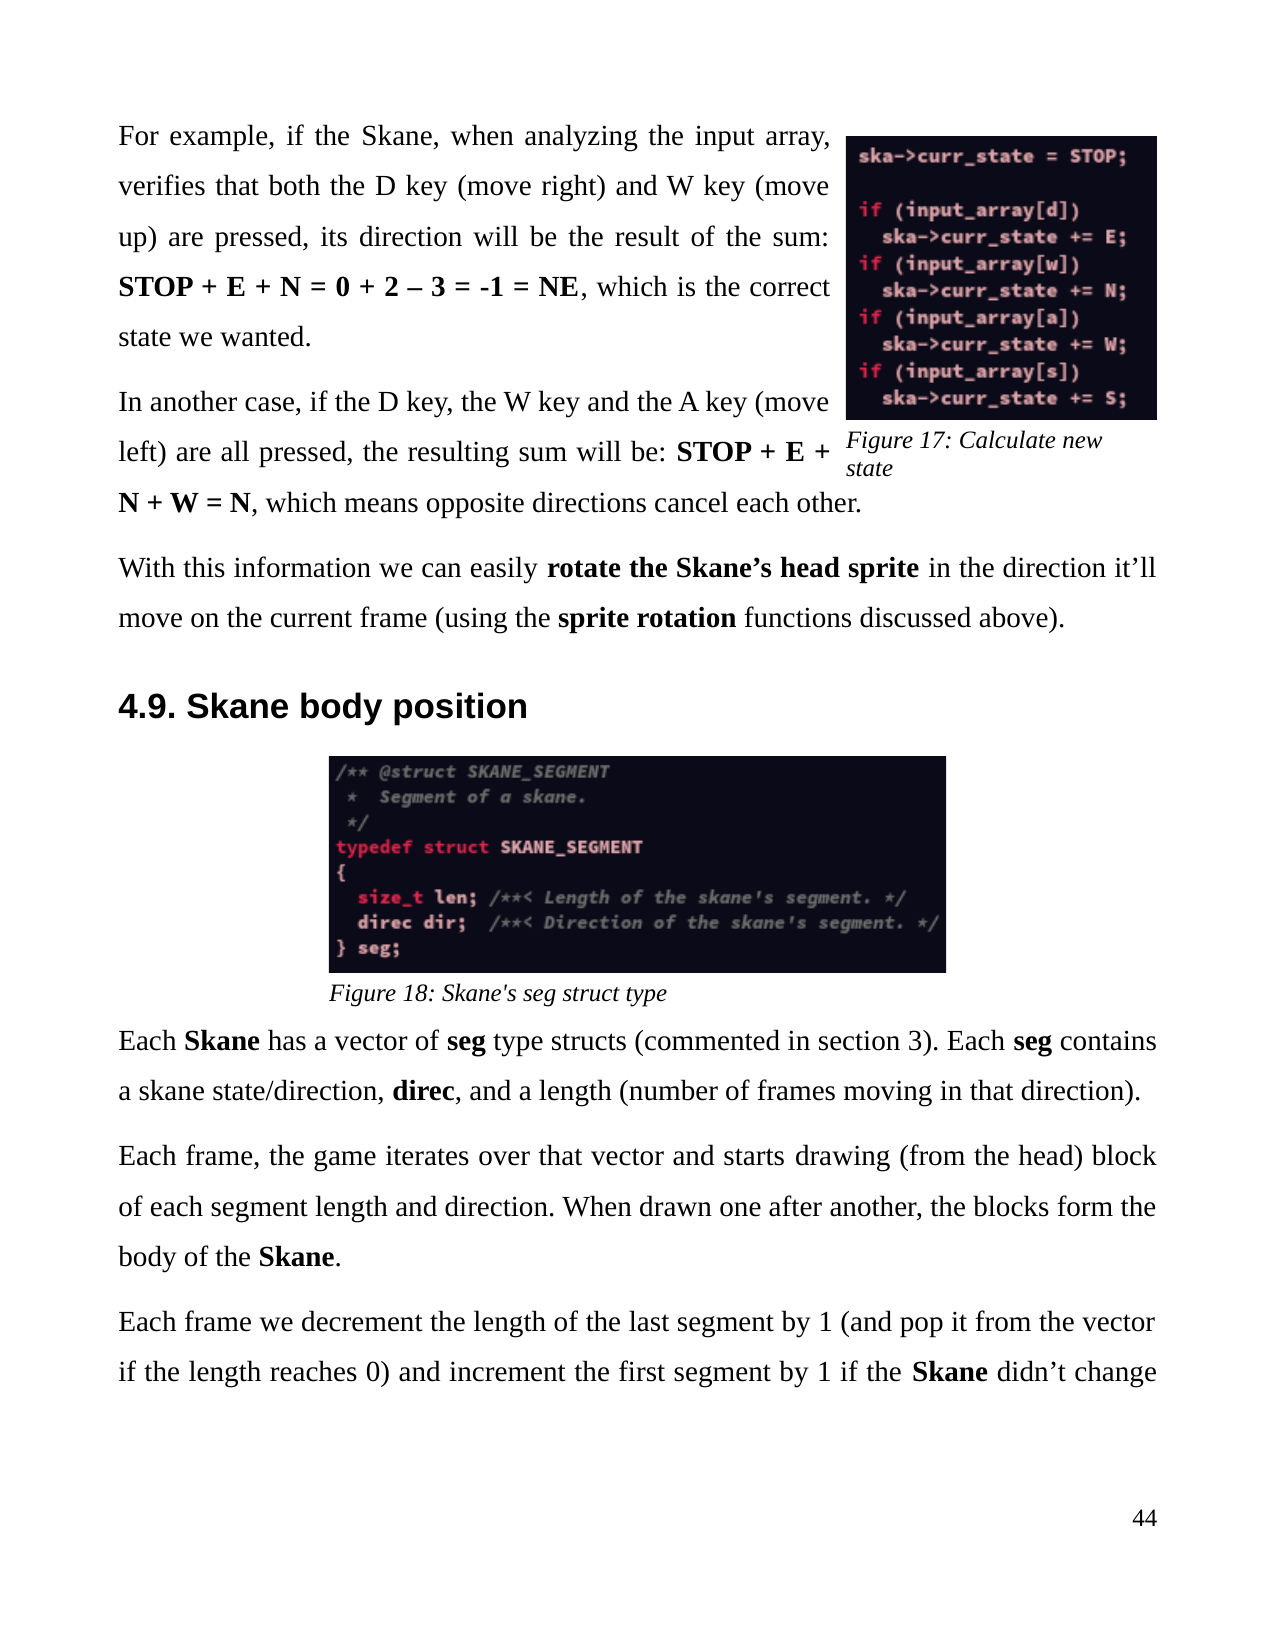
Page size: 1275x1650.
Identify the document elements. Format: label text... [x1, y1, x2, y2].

text Figure 17: Calculate new state [846, 420, 1157, 482]
text Each frame we decrement the length of the last segment by 1 (and pop it from the vector if the length reaches 0) and increment the first segment by 1 if the Skane didn’t change [118, 1304, 1157, 1388]
text With this information we can easily rotate the Skane’s head sprite in the direction it’ll move on the current frame (using the sprite rotation functions discussed above). [118, 550, 1157, 634]
text In another case, if the D key, the W key and the A key (move left) are all pressed, the resulting sum will be: STOP + E + N + W = N, which means opposite directions cancel each other. [118, 384, 1157, 518]
text Figure 18: Skane's seg struct type [329, 973, 946, 1006]
picture [328, 756, 947, 973]
subtitle [329, 744, 946, 756]
picture [845, 136, 1157, 420]
text For example, if the Skane, when analyzing the input array, verifies that both the D key (move right) and W key (move up) are pressed, its direction will be the result of the sum: STOP + E + N = 0 + 2 – 3 = -1 = NE, which is the correct state we wanted. [118, 118, 1157, 353]
text Each Skane has a vector of seg type structs (commented in section 3). Each seg contains a skane state/direction, direc, and a length (number of frames moving in that direction). [118, 759, 1157, 1107]
text Each frame, the game iterates over that vector and starts drawing (from the head) block of each segment length and direction. When drawn one after another, the blocks form the body of the Skane. [118, 1138, 1157, 1273]
subtitle 4.9. Skane body position [118, 686, 1157, 726]
